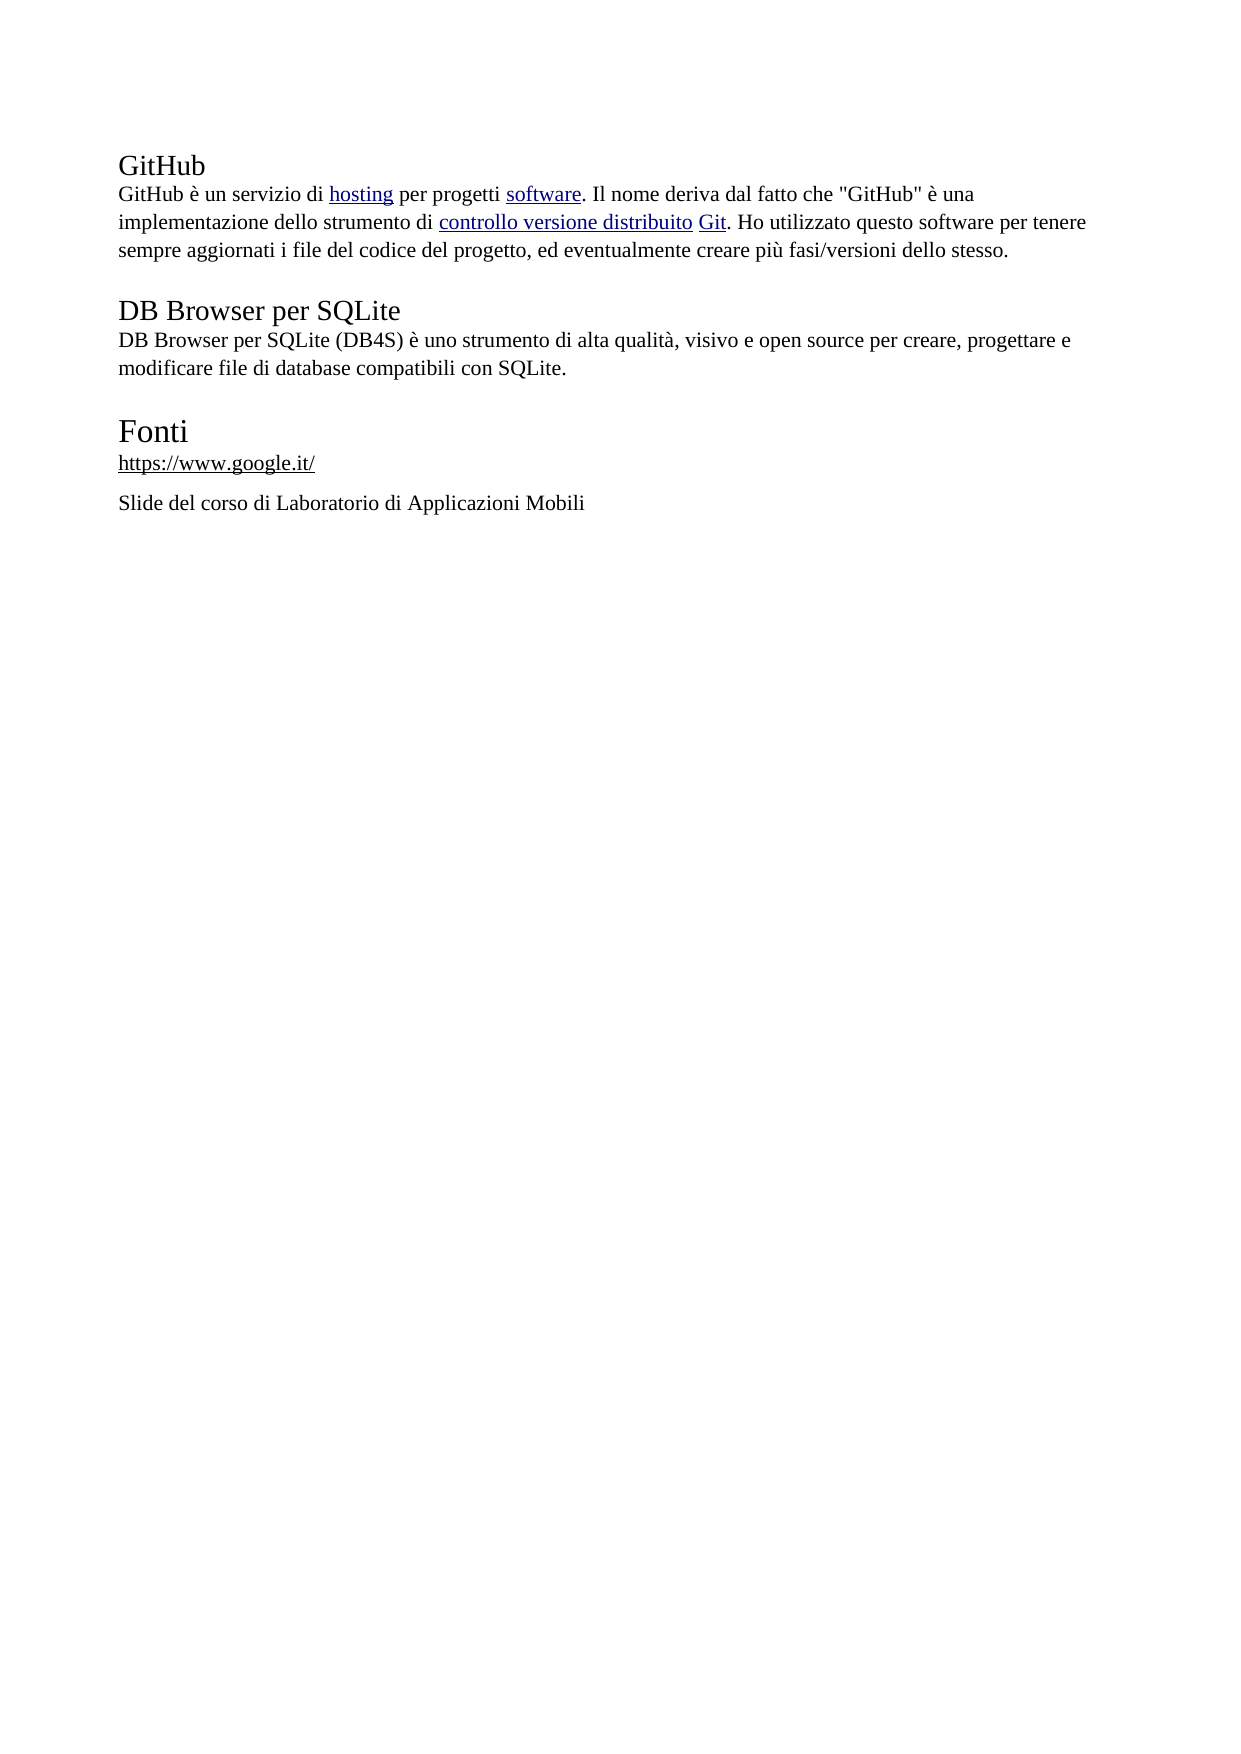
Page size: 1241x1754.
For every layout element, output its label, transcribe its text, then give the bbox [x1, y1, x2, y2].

subtitle DB Browser per SQLite [118, 293, 1122, 327]
subtitle GitHub [118, 148, 1122, 181]
subtitle Fonti [118, 412, 1122, 450]
text GitHub è un servizio di hosting per progetti software. Il nome deriva dal fatto che "GitHub" è una implementazione dello strumento di controllo versione distribuito Git. Ho utilizzato questo software per tenere sempre aggiornati i file del codice del progetto, ed eventualmente creare più fasi/versioni dello stesso. [118, 181, 1122, 262]
text Slide del corso di Laboratorio di Applicazioni Mobili [118, 490, 1122, 515]
text https://www.google.it/ [118, 450, 1122, 475]
text DB Browser per SQLite (DB4S) è uno strumento di alta qualità, visivo e open source per creare, progettare e modificare file di database compatibili con SQLite. [118, 327, 1122, 380]
